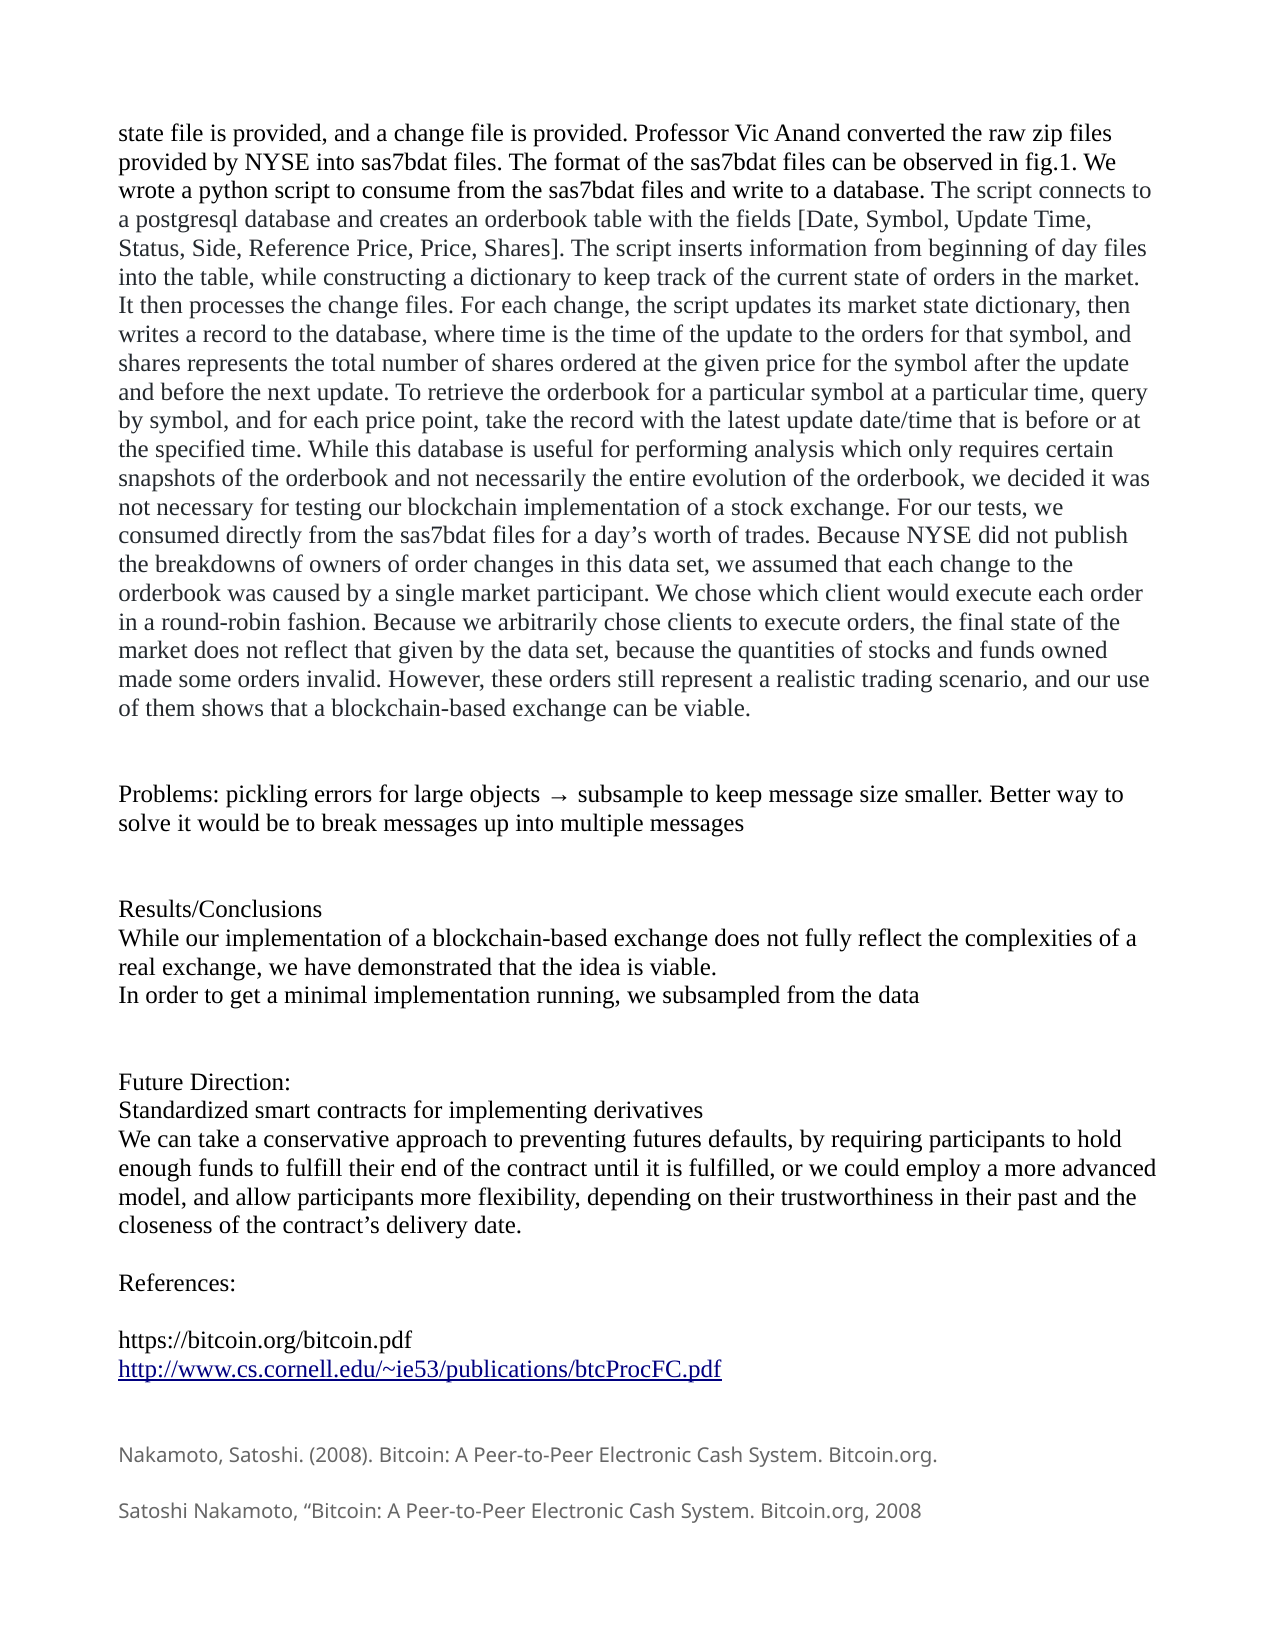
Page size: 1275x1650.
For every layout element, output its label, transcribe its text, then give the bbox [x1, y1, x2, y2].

text While our implementation of a blockchain-based exchange does not fully reflect the complexities of a real exchange, we have demonstrated that the idea is viable. [118, 923, 1157, 981]
text References: [118, 1268, 1157, 1297]
text Satoshi Nakamoto, “Bitcoin: A Peer-to-Peer Electronic Cash System. Bitcoin.org, 2008 [118, 1497, 1157, 1525]
text Nakamoto, Satoshi. (2008). Bitcoin: A Peer-to-Peer Electronic Cash System. Bitcoin.org. [118, 1441, 1157, 1468]
text http://www.cs.cornell.edu/~ie53/publications/btcProcFC.pdf [118, 1354, 1157, 1383]
text https://bitcoin.org/bitcoin.pdf [118, 1326, 1157, 1354]
text Results/Conclusions [118, 894, 1157, 923]
text Standardized smart contracts for implementing derivatives [118, 1096, 1157, 1124]
text state file is provided, and a change file is provided. Professor Vic Anand converted the raw zip files provided by NYSE into sas7bdat files. The format of the sas7bdat files can be observed in fig.1. We wrote a python script to consume from the sas7bdat files and write to a database. The script connects to a postgresql database and creates an orderbook table with the fields [Date, Symbol, Update Time, Status, Side, Reference Price, Price, Shares]. The script inserts information from beginning of day files into the table, while constructing a dictionary to keep track of the current state of orders in the market. It then processes the change files. For each change, the script updates its market state dictionary, then writes a record to the database, where time is the time of the update to the orders for that symbol, and shares represents the total number of shares ordered at the given price for the symbol after the update and before the next update. To retrieve the orderbook for a particular symbol at a particular time, query by symbol, and for each price point, take the record with the latest update date/time that is before or at the specified time. While this database is useful for performing analysis which only requires certain snapshots of the orderbook and not necessarily the entire evolution of the orderbook, we decided it was not necessary for testing our blockchain implementation of a stock exchange. For our tests, we consumed directly from the sas7bdat files for a day’s worth of trades. Because NYSE did not publish the breakdowns of owners of order changes in this data set, we assumed that each change to the orderbook was caused by a single market participant. We chose which client would execute each order in a round-robin fashion. Because we arbitrarily chose clients to execute orders, the final state of the market does not reflect that given by the data set, because the quantities of stocks and funds owned made some orders invalid. However, these orders still represent a realistic trading scenario, and our use of them shows that a blockchain-based exchange can be viable. [118, 118, 1157, 722]
text In order to get a minimal implementation running, we subsampled from the data [118, 981, 1157, 1009]
text We can take a conservative approach to preventing futures defaults, by requiring participants to hold enough funds to fulfill their end of the contract until it is fulfilled, or we could employ a more advanced model, and allow participants more flexibility, depending on their trustworthiness in their past and the closeness of the contract’s delivery date. [118, 1124, 1157, 1239]
text Problems: pickling errors for large objects → subsample to keep message size smaller. Better way to solve it would be to break messages up into multiple messages [118, 779, 1157, 837]
text Future Direction: [118, 1067, 1157, 1096]
